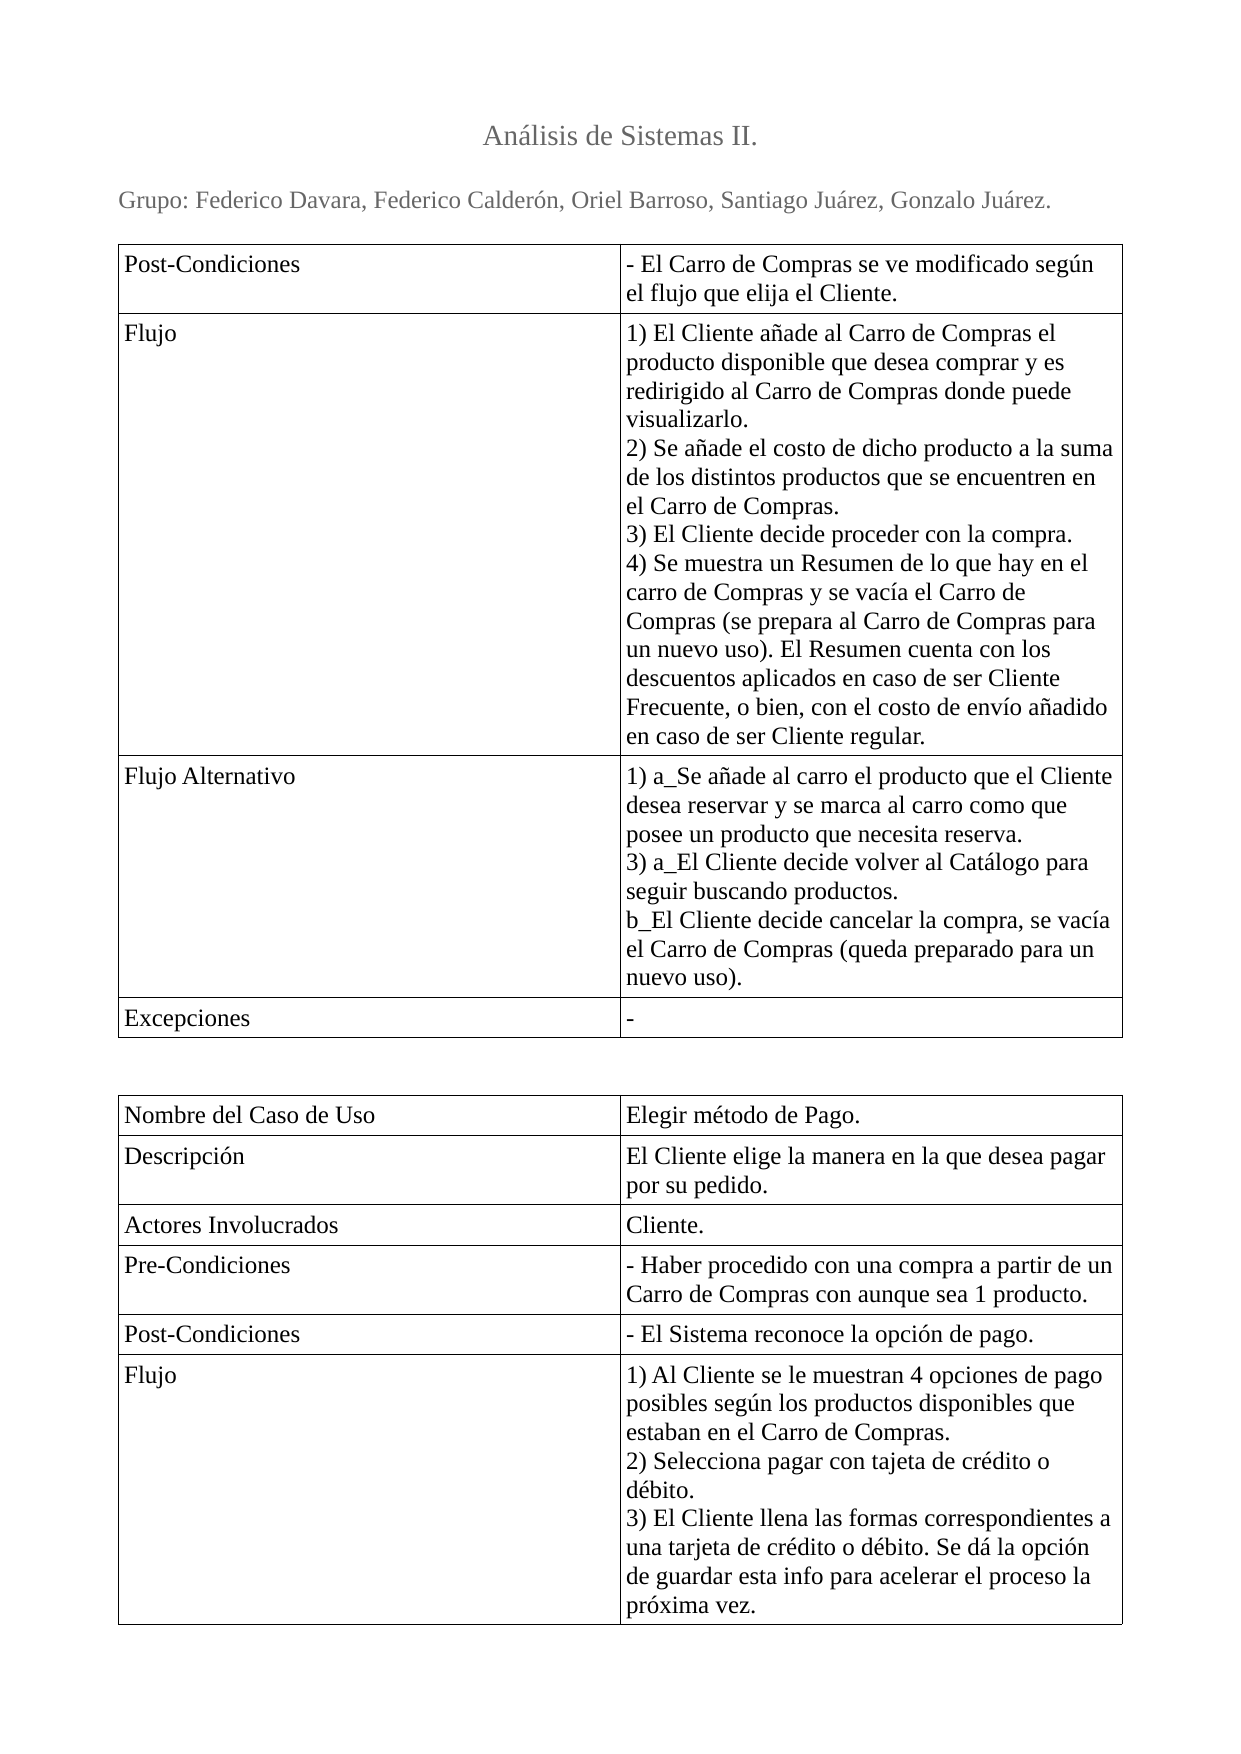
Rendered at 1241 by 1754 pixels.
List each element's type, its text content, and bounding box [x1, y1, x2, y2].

table_cell Post-Condiciones [119, 245, 620, 312]
table_cell El Cliente elige la manera en la que desea pagar por su pedido. [621, 1136, 1122, 1204]
table_cell Pre-Condiciones [119, 1246, 620, 1313]
table_cell 1) El Cliente añade al Carro de Compras el producto disponible que desea comprar y es redirigido al Carro de Compras donde puede visualizarlo. 2) Se añade el costo de dicho producto a la suma de los distintos productos que se encuentren en el Carro de Compras. 3) El Cliente decide proceder con la compra. 4) Se muestra un Resumen de lo que hay en el carro de Compras y se vacía el Carro de Compras (se prepara al Carro de Compras para un nuevo uso). El Resumen cuenta con los descuentos aplicados en caso de ser Cliente Frecuente, o bien, con el costo de envío añadido en caso de ser Cliente regular. [621, 314, 1122, 755]
table_cell Cliente. [621, 1205, 1122, 1244]
table_cell Flujo Alternativo [119, 756, 620, 997]
table_header Elegir método de Pago. [621, 1096, 1122, 1135]
table_cell Flujo [119, 314, 620, 755]
table_cell Post-Condiciones [119, 1315, 620, 1354]
table_cell Excepciones [119, 998, 620, 1037]
table_cell 1) a_Se añade al carro el producto que el Cliente desea reservar y se marca al carro como que posee un producto que necesita reserva. 3) a_El Cliente decide volver al Catálogo para seguir buscando productos. b_El Cliente decide cancelar la compra, se vacía el Carro de Compras (queda preparado para un nuevo uso). [621, 756, 1122, 997]
table_cell - Haber procedido con una compra a partir de un Carro de Compras con aunque sea 1 producto. [621, 1246, 1122, 1313]
table_header Nombre del Caso de Uso [119, 1096, 620, 1135]
table_cell Descripción [119, 1136, 620, 1204]
table_cell Flujo [119, 1355, 620, 1624]
table_cell - [621, 998, 1122, 1037]
table_cell - El Carro de Compras se ve modificado según el flujo que elija el Cliente. [621, 245, 1122, 312]
table_cell 1) Al Cliente se le muestran 4 opciones de pago posibles según los productos disponibles que estaban en el Carro de Compras. 2) Selecciona pagar con tajeta de crédito o débito. 3) El Cliente llena las formas correspondientes a una tarjeta de crédito o débito. Se dá la opción de guardar esta info para acelerar el proceso la próxima vez. [621, 1355, 1122, 1624]
table_cell Actores Involucrados [119, 1205, 620, 1244]
table_cell - El Sistema reconoce la opción de pago. [621, 1315, 1122, 1354]
